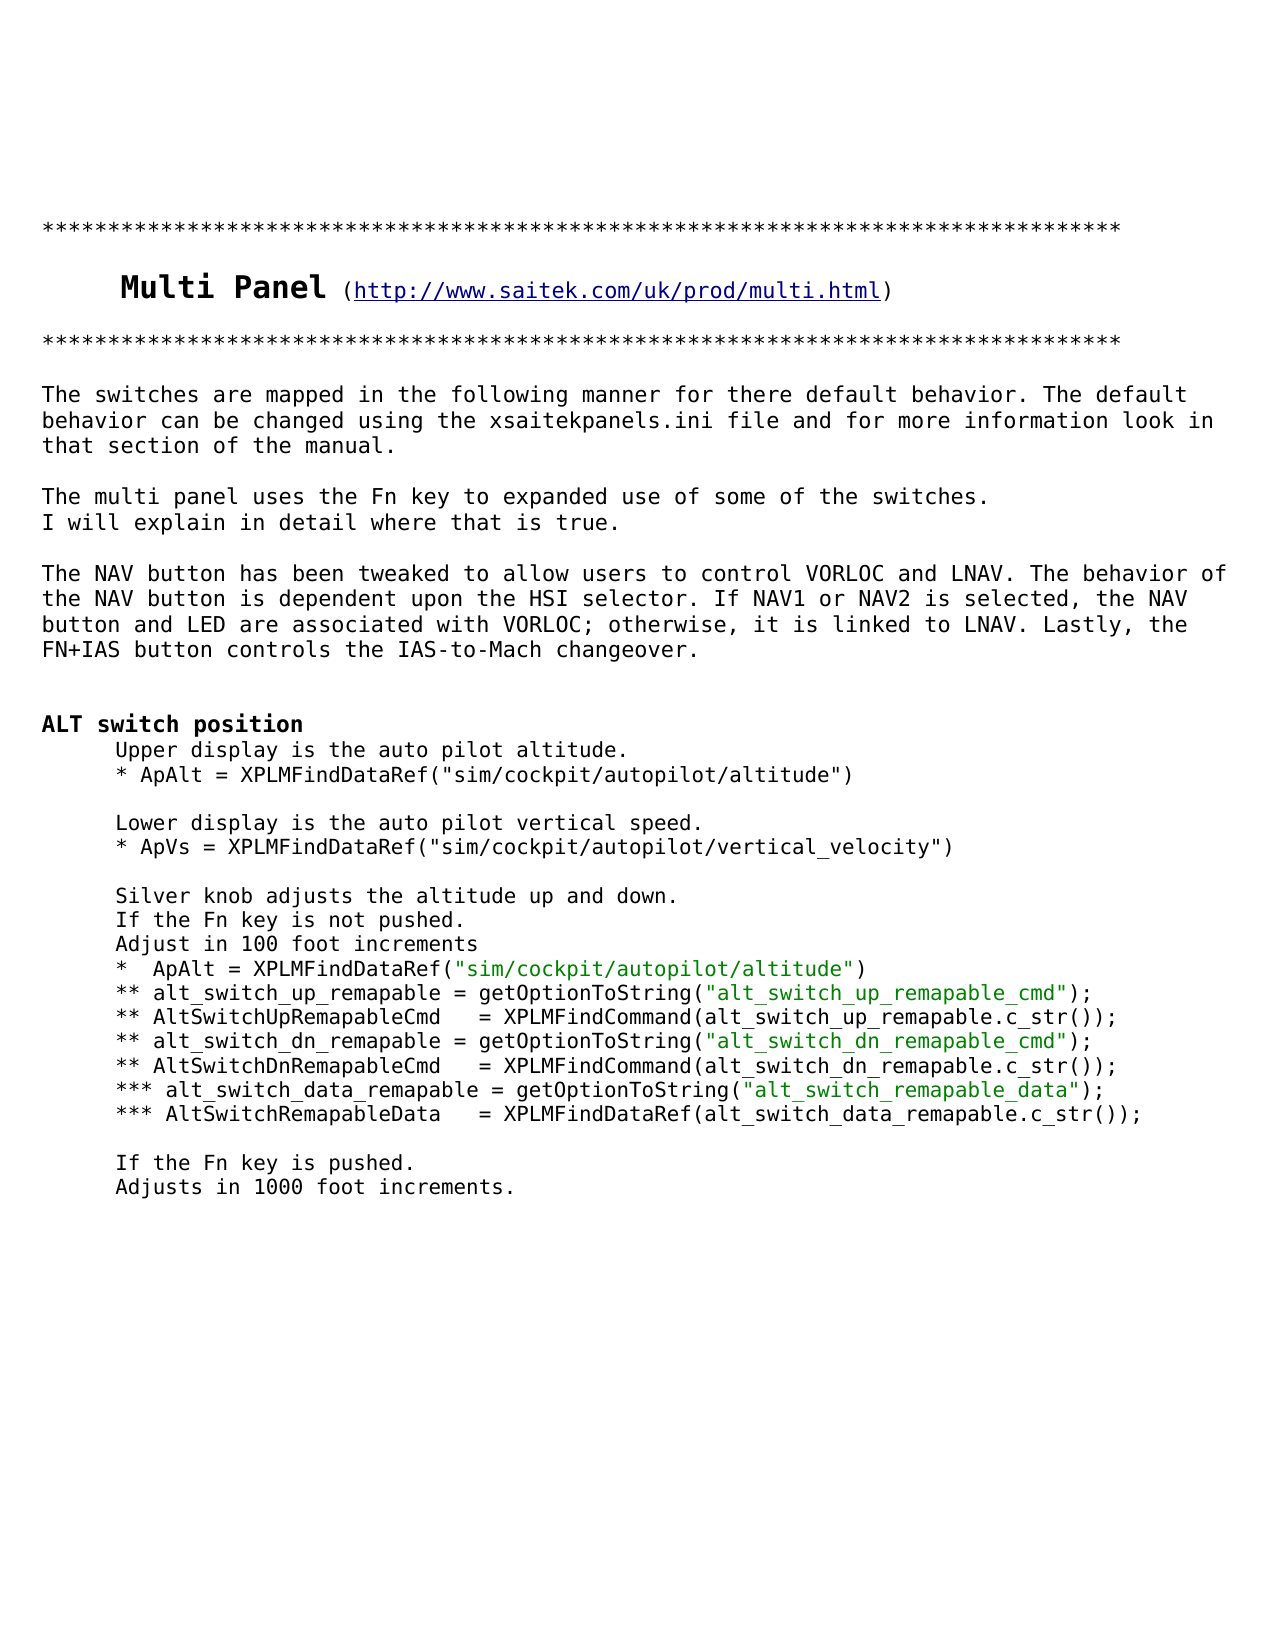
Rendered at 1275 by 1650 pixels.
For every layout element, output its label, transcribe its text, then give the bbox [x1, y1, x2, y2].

text * ApAlt = XPLMFindDataRef("sim/cockpit/autopilot/altitude") [41, 957, 1234, 981]
text Lower display is the auto pilot vertical speed. [41, 811, 1234, 835]
text ALT switch position [41, 712, 1234, 738]
text The switches are mapped in the following manner for there default behavior. The default behavior can be changed using the xsaitekpanels.ini file and for more information look in that section of the manual. [41, 382, 1234, 459]
text Silver knob adjusts the altitude up and down. [41, 884, 1234, 908]
text Upper display is the auto pilot altitude. [41, 738, 1234, 763]
text Multi Panel (http://www.saitek.com/uk/prod/multi.html) [41, 269, 1234, 306]
text Adjusts in 1000 foot increments. [41, 1175, 1234, 1199]
text ** AltSwitchDnRemapableCmd = XPLMFindCommand(alt_switch_dn_remapable.c_str()); [41, 1054, 1234, 1078]
text ** alt_switch_up_remapable = getOptionToString("alt_switch_up_remapable_cmd"); [41, 981, 1234, 1005]
text * ApAlt = XPLMFindDataRef("sim/cockpit/autopilot/altitude") [41, 763, 1234, 787]
text ** alt_switch_dn_remapable = getOptionToString("alt_switch_dn_remapable_cmd"); [41, 1029, 1234, 1054]
text If the Fn key is pushed. [41, 1151, 1234, 1175]
text ********************************************************************************** [41, 331, 1234, 357]
text Adjust in 100 foot increments [41, 932, 1234, 957]
text *** alt_switch_data_remapable = getOptionToString("alt_switch_remapable_data"); [41, 1078, 1234, 1102]
text * ApVs = XPLMFindDataRef("sim/cockpit/autopilot/vertical_velocity") [41, 835, 1234, 860]
text The NAV button has been tweaked to allow users to control VORLOC and LNAV. The behavior of the NAV button is dependent upon the HSI selector. If NAV1 or NAV2 is selected, the NAV button and LED are associated with VORLOC; otherwise, it is linked to LNAV. Lastly, the FN+IAS button controls the IAS-to-Mach changeover. [41, 561, 1234, 663]
text ********************************************************************************** [41, 218, 1234, 244]
text ** AltSwitchUpRemapableCmd = XPLMFindCommand(alt_switch_up_remapable.c_str()); [41, 1005, 1234, 1029]
text If the Fn key is not pushed. [41, 908, 1234, 932]
text The multi panel uses the Fn key to expanded use of some of the switches. [41, 484, 1234, 510]
text *** AltSwitchRemapableData = XPLMFindDataRef(alt_switch_data_remapable.c_str()); [41, 1102, 1234, 1127]
text I will explain in detail where that is true. [41, 510, 1234, 536]
